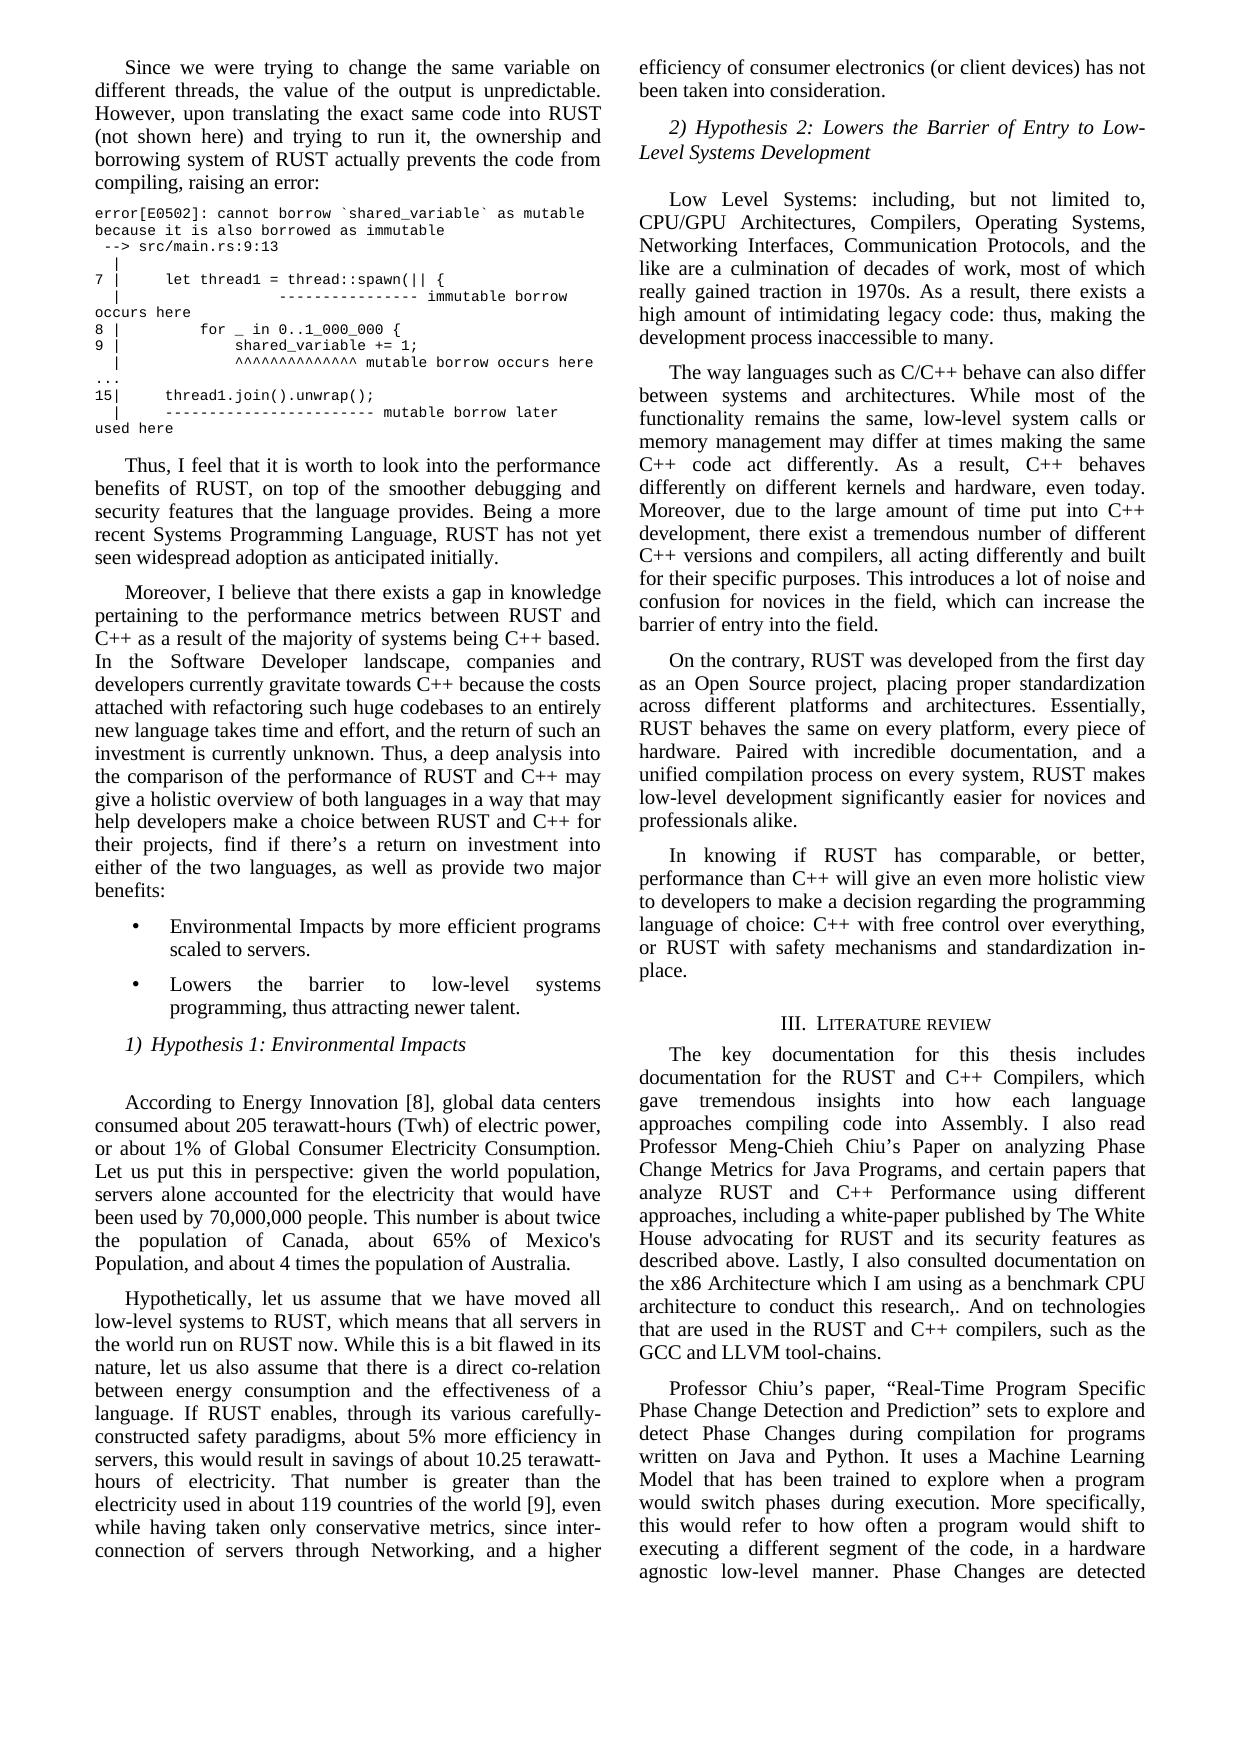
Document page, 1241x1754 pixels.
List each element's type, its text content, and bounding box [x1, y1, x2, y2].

subtitle Hypothesis 1: Environmental Impacts [94, 1031, 601, 1056]
text The key documentation for this thesis includes documentation for the RUST and C++ Compilers, which gave tremendous insights into how each language approaches compiling code into Assembly. I also read Professor Meng-Chieh Chiu’s Paper on analyzing Phase Change Metrics for Java Programs, and certain papers that analyze RUST and C++ Performance using different approaches, including a white-paper published by The White House advocating for RUST and its security features as described above. Lastly, I also consulted documentation on the x86 Architecture which I am using as a benchmark CPU architecture to conduct this research,. And on technologies that are used in the RUST and C++ compilers, such as the GCC and LLVM tool-chains. [639, 1043, 1146, 1364]
list Environmental Impacts by more efficient programs scaled to servers. [132, 915, 601, 961]
text | ^^^^^^^^^^^^^^ mutable borrow occurs here [94, 355, 601, 372]
text In knowing if RUST has comparable, or better, performance than C++ will give an even more holistic view to developers to make a decision regarding the programming language of choice: C++ with free control over everything, or RUST with safety mechanisms and standardization in-place. [639, 844, 1146, 982]
list Lowers the barrier to low-level systems programming, thus attracting newer talent. [132, 973, 601, 1019]
subtitle Hypothesis 2: Lowers the Barrier of Entry to Low-Level Systems Development [639, 114, 1146, 164]
subtitle Literature review [639, 1011, 1146, 1035]
text --> src/main.rs:9:13 [94, 239, 601, 256]
text Hypothetically, let us assume that we have moved all low-level systems to RUST, which means that all servers in the world run on RUST now. While this is a bit flawed in its nature, let us also assume that there is a direct co-relation between energy consumption and the effectiveness of a language. If RUST enables, through its various carefully-constructed safety paradigms, about 5% more efficiency in servers, this would result in savings of about 10.25 terawatt-hours of electricity. That number is greater than the electricity used in about 119 countries of the world [9], even while having taken only conservative metrics, since inter-connection of servers through Networking, and a higher [94, 1287, 601, 1562]
text ... [94, 372, 601, 388]
text On the contrary, RUST was developed from the first day as an Open Source project, placing proper standardization across different platforms and architectures. Essentially, RUST behaves the same on every platform, every piece of hardware. Paired with incredible documentation, and a unified compilation process on every system, RUST makes low-level development significantly easier for novices and professionals alike. [639, 649, 1146, 832]
text The way languages such as C/C++ behave can also differ between systems and architectures. While most of the functionality remains the same, low-level system calls or memory management may differ at times making the same C++ code act differently. As a result, C++ behaves differently on different kernels and hardware, even today. Moreover, due to the large amount of time put into C++ development, there exist a tremendous number of different C++ versions and compilers, all acting differently and built for their specific purposes. This introduces a lot of noise and confusion for novices in the field, which can increase the barrier of entry into the field. [639, 361, 1146, 636]
text Low Level Systems: including, but not limited to, CPU/GPU Architectures, Compilers, Operating Systems, Networking Interfaces, Communication Protocols, and the like are a culmination of decades of work, most of which really gained traction in 1970s. As a result, there exists a high amount of intimidating legacy code: thus, making the development process inaccessible to many. [639, 188, 1146, 349]
text Professor Chiu’s paper, “Real-Time Program Specific Phase Change Detection and Prediction” sets to explore and detect Phase Changes during compilation for programs written on Java and Python. It uses a Machine Learning Model that has been trained to explore when a program would switch phases during execution. More specifically, this would refer to how often a program would shift to executing a different segment of the code, in a hardware agnostic low-level manner. Phase Changes are detected [639, 1377, 1146, 1583]
text Since we were trying to change the same variable on different threads, the value of the output is unpredictable. However, upon translating the exact same code into RUST (not shown here) and trying to run it, the ownership and borrowing system of RUST actually prevents the code from compiling, raising an error: [94, 56, 601, 194]
text 8 | for _ in 0..1_000_000 { [94, 322, 601, 339]
text According to Energy Innovation [8], global data centers consumed about 205 terawatt-hours (Twh) of electric power, or about 1% of Global Consumer Electricity Consumption. Let us put this in perspective: given the world population, servers alone accounted for the electricity that would have been used by 70,000,000 people. This number is about twice the population of Canada, about 65% of Mexico's Population, and about 4 times the population of Australia. [94, 1092, 601, 1275]
text Moreover, I believe that there exists a gap in knowledge pertaining to the performance metrics between RUST and C++ as a result of the majority of systems being C++ based. In the Software Developer landscape, companies and developers currently gravitate towards C++ because the costs attached with refactoring such huge codebases to an entirely new language takes time and effort, and the return of such an investment is currently unknown. Thus, a deep analysis into the comparison of the performance of RUST and C++ may give a holistic overview of both languages in a way that may help developers make a choice between RUST and C++ for their projects, find if there’s a return on investment into either of the two languages, as well as provide two major benefits: [94, 582, 601, 902]
text 7 | let thread1 = thread::spawn(|| { [94, 272, 601, 289]
text | ------------------------ mutable borrow later used here [94, 405, 601, 438]
text 15| thread1.join().unwrap(); [94, 388, 601, 405]
text efficiency of consumer electronics (or client devices) has not been taken into consideration. [639, 56, 1146, 102]
text | ---------------- immutable borrow occurs here [94, 289, 601, 322]
text | [94, 256, 601, 272]
text Thus, I feel that it is worth to look into the performance benefits of RUST, on top of the smoother debugging and security features that the language provides. Being a more recent Systems Programming Language, RUST has not yet seen widespread adoption as anticipated initially. [94, 454, 601, 569]
text error[E0502]: cannot borrow `shared_variable` as mutable because it is also borrowed as immutable [94, 206, 601, 239]
text 9 | shared_variable += 1; [94, 339, 601, 355]
